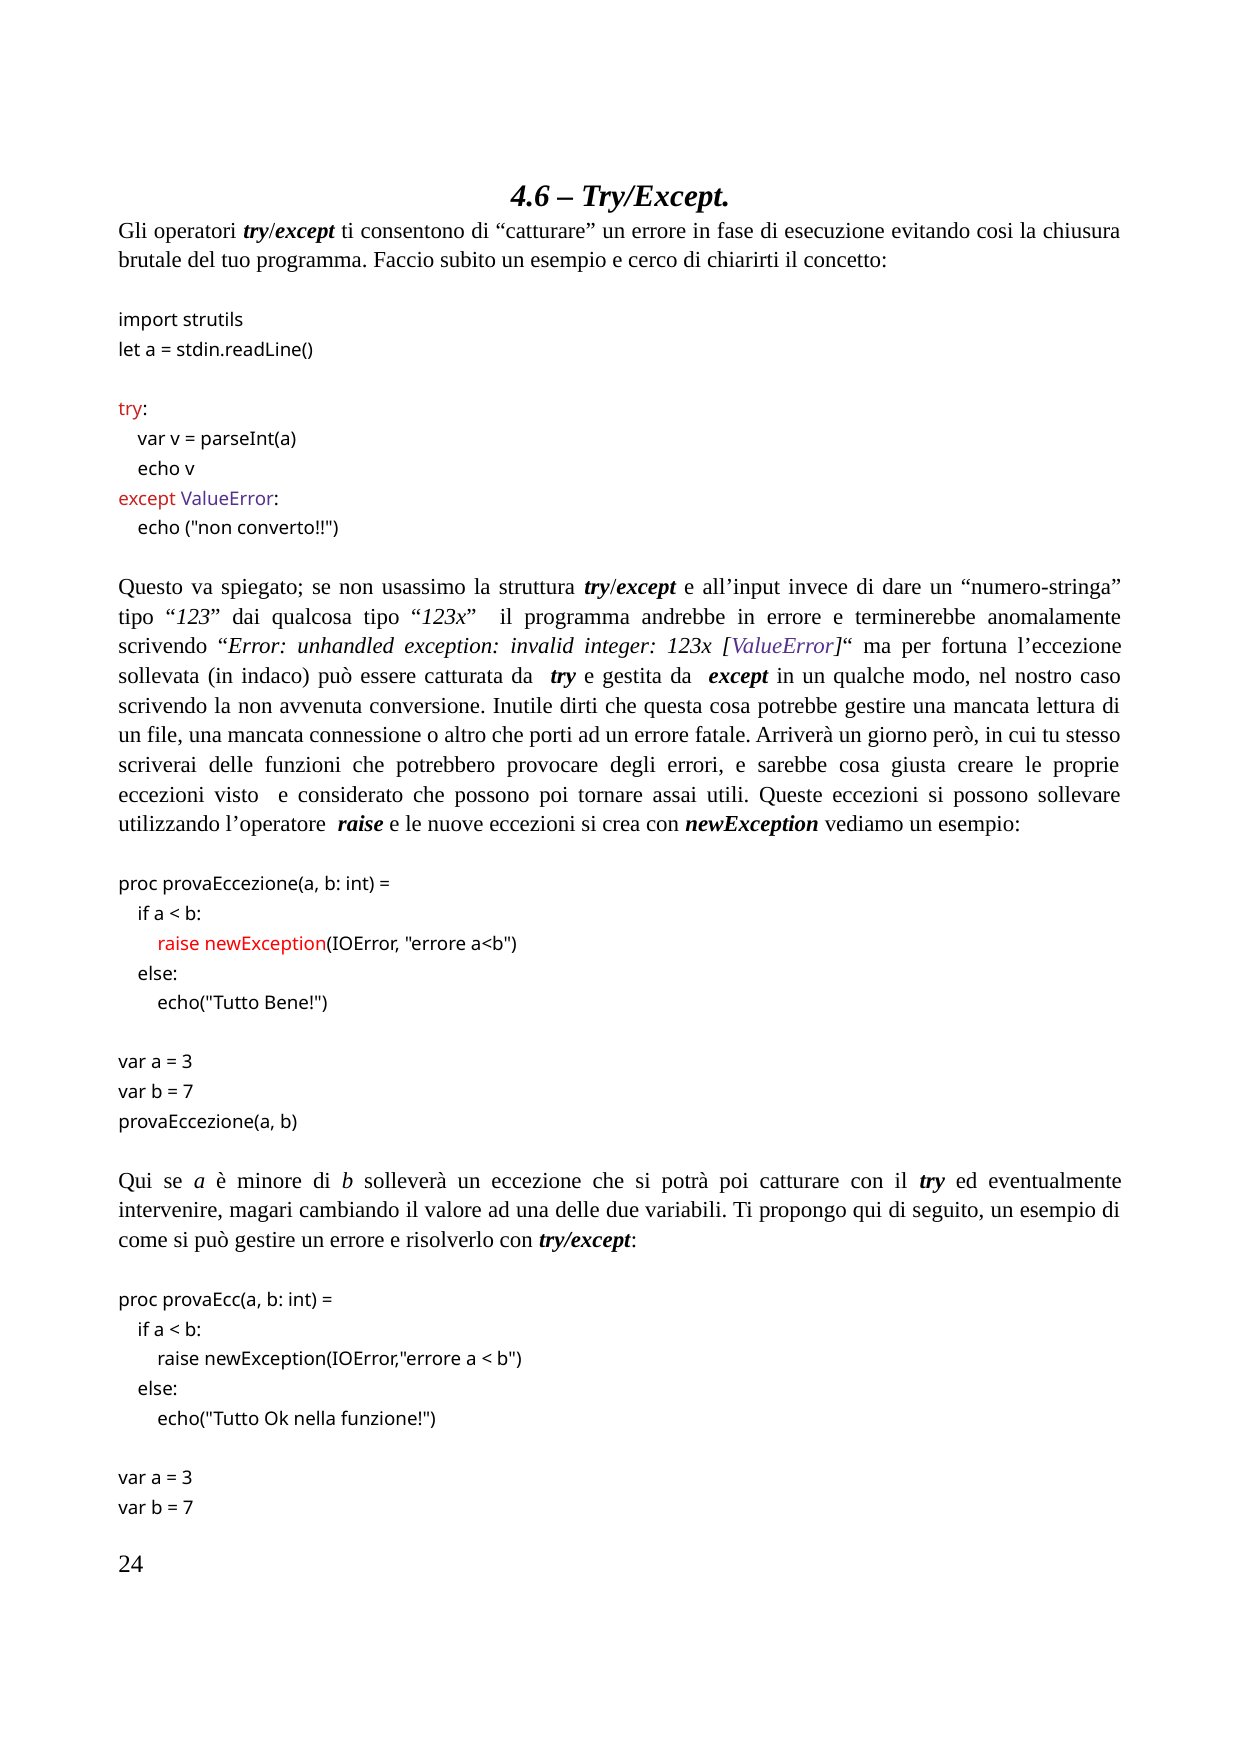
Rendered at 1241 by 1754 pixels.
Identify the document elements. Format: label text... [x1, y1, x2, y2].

text var b = 7 [118, 1490, 1122, 1520]
text raise newException(IOError,"errore a < b") [118, 1342, 1122, 1371]
text var b = 7 [118, 1074, 1122, 1104]
text Gli operatori try/except ti consentono di “catturare” un errore in fase di esecuzione evitando cosi la chiusura brutale del tuo programma. Faccio subito un esempio e cerco di chiarirti il concetto: [118, 213, 1122, 273]
text echo("Tutto Ok nella funzione!") [118, 1401, 1122, 1431]
text echo ("non converto!!") [118, 510, 1122, 540]
text echo("Tutto Bene!") [118, 985, 1122, 1015]
text var v = parseInt(a) [118, 421, 1122, 451]
text provaEccezione(a, b) [118, 1104, 1122, 1134]
text raise newException(IOError, "errore a<b") [118, 926, 1122, 956]
text import strutils [118, 302, 1122, 332]
text else: [118, 1371, 1122, 1401]
text proc provaEccezione(a, b: int) = [118, 867, 1122, 896]
text var a = 3 [118, 1045, 1122, 1074]
text Questo va spiegato; se non usassimo la struttura try/except e all’input invece di dare un “numero-stringa” tipo “123” dai qualcosa tipo “123x” il programma andrebbe in errore e terminerebbe anomalamente scrivendo “Error: unhandled exception: invalid integer: 123x [ValueError]“ ma per fortuna l’eccezione sollevata (in indaco) può essere catturata da try e gestita da except in un qualche modo, nel nostro caso scrivendo la non avvenuta conversione. Inutile dirti che questa cosa potrebbe gestire una mancata lettura di un file, una mancata connessione o altro che porti ad un errore fatale. Arriverà un giorno però, in cui tu stesso scriverai delle funzioni che potrebbero provocare degli errori, e sarebbe cosa giusta creare le proprie eccezioni visto e considerato che possono poi tornare assai utili. Queste eccezioni si possono sollevare utilizzando l’operatore raise e le nuove eccezioni si crea con newException vediamo un esempio: [118, 570, 1122, 837]
text var a = 3 [118, 1460, 1122, 1490]
text if a < b: [118, 896, 1122, 926]
text Qui se a è minore di b solleverà un eccezione che si potrà poi catturare con il try ed eventualmente intervenire, magari cambiando il valore ad una delle due variabili. Ti propongo qui di seguito, un esempio di come si può gestire un errore e risolverlo con try/except: [118, 1163, 1122, 1252]
text except ValueError: [118, 481, 1122, 510]
text let a = stdin.readLine() [118, 332, 1122, 362]
text if a < b: [118, 1312, 1122, 1342]
text 4.6 – Try/Except. [118, 177, 1122, 213]
text else: [118, 956, 1122, 985]
text try: [118, 392, 1122, 421]
text proc provaEcc(a, b: int) = [118, 1282, 1122, 1312]
text echo v [118, 451, 1122, 481]
